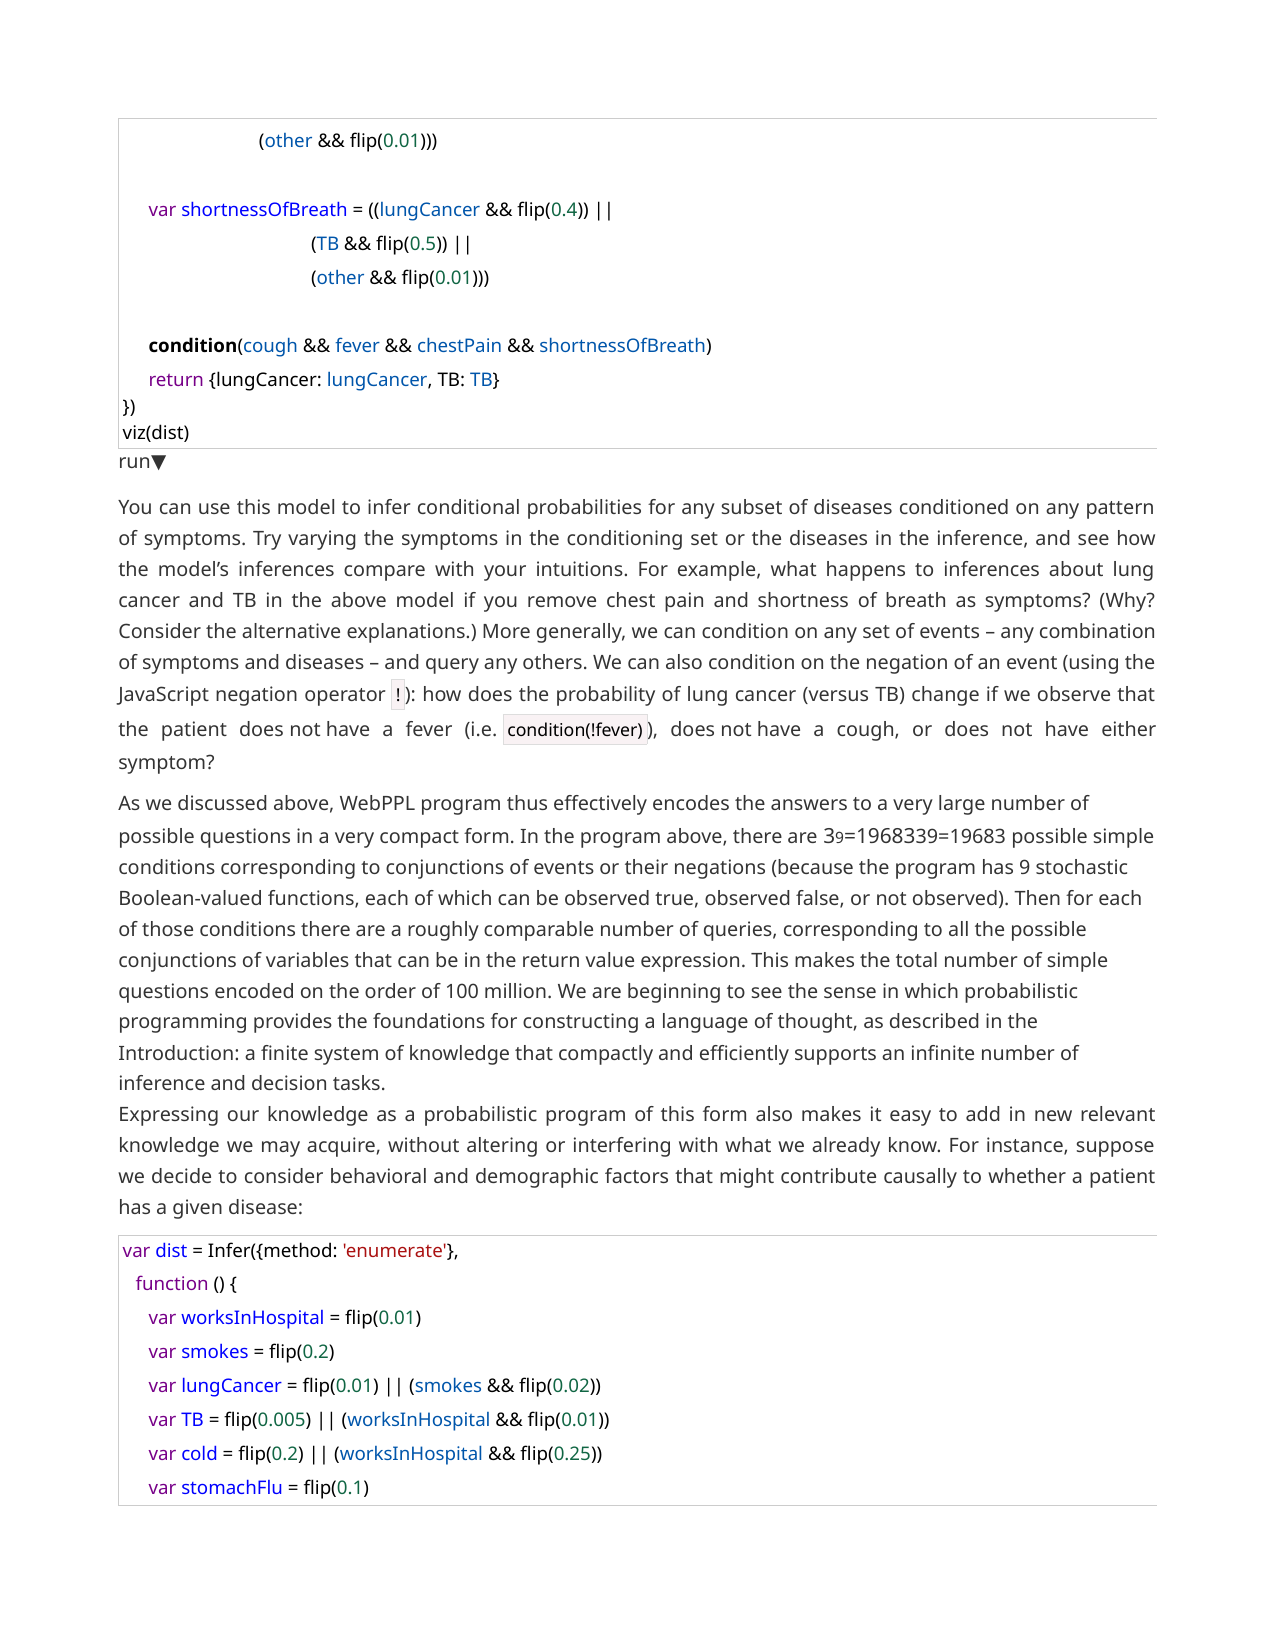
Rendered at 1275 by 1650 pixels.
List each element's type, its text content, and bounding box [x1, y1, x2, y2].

text var worksInHospital = flip(0.01) [119, 1294, 1157, 1328]
text (other && flip(0.01))) [119, 119, 1157, 152]
text return {lungCancer: lungCancer, TB: TB} [119, 357, 1157, 391]
text var shortnessOfBreath = ((lungCancer && flip(0.4)) || [119, 186, 1157, 220]
text var lungCancer = flip(0.01) || (smokes && flip(0.02)) [119, 1362, 1157, 1397]
text Expressing our knowledge as a probabilistic program of this form also makes it easy to add in new relevant knowledge we may acquire, without altering or interfering with what we already know. For instance, suppose we decide to consider behavioral and demographic factors that might contribute causally to whether a patient has a given disease: [118, 1101, 1157, 1220]
text (TB && flip(0.5)) || [119, 220, 1157, 254]
text var cold = flip(0.2) || (worksInHospital && flip(0.25)) [119, 1431, 1157, 1465]
text (other && flip(0.01))) [119, 254, 1157, 288]
text condition(cough && fever && chestPain && shortnessOfBreath) [119, 322, 1157, 357]
text viz(dist) [119, 416, 1157, 448]
text run▼ [118, 449, 1157, 475]
text As we discussed above, WebPPL program thus effectively encodes the answers to a very large number of possible questions in a very compact form. In the program above, there are 39=1968339=19683 possible simple conditions corresponding to conjunctions of events or their negations (because the program has 9 stochastic Boolean-valued functions, each of which can be observed true, observed false, or not observed). Then for each of those conditions there are a roughly comparable number of queries, corresponding to all the possible conjunctions of variables that can be in the return value expression. This makes the total number of simple questions encoded on the order of 100 million. We are beginning to see the sense in which probabilistic programming provides the foundations for constructing a language of thought, as described in the Introduction: a finite system of knowledge that compactly and efficiently supports an infinite number of inference and decision tasks. [118, 789, 1157, 1097]
text ​ [119, 288, 1157, 322]
text var dist = Infer({method: 'enumerate'}, [119, 1236, 1157, 1260]
text You can use this model to infer conditional probabilities for any subset of diseases conditioned on any pattern of symptoms. Try varying the symptoms in the conditioning set or the diseases in the inference, and see how the model’s inferences compare with your intuitions. For example, what happens to inferences about lung cancer and TB in the above model if you remove chest pain and shortness of breath as symptoms? (Why? Consider the alternative explanations.) More generally, we can condition on any set of events – any combination of symptoms and diseases – and query any others. We can also condition on the negation of an event (using the JavaScript negation operator !): how does the probability of lung cancer (versus TB) change if we observe that the patient does not have a fever (i.e. condition(!fever)), does not have a cough, or does not have either symptom? [118, 493, 1157, 775]
text ​ [119, 152, 1157, 186]
text var smokes = flip(0.2) [119, 1328, 1157, 1362]
text var stomachFlu = flip(0.1) [119, 1465, 1157, 1505]
text function () { [119, 1260, 1157, 1294]
text }) [119, 391, 1157, 416]
text var TB = flip(0.005) || (worksInHospital && flip(0.01)) [119, 1397, 1157, 1431]
